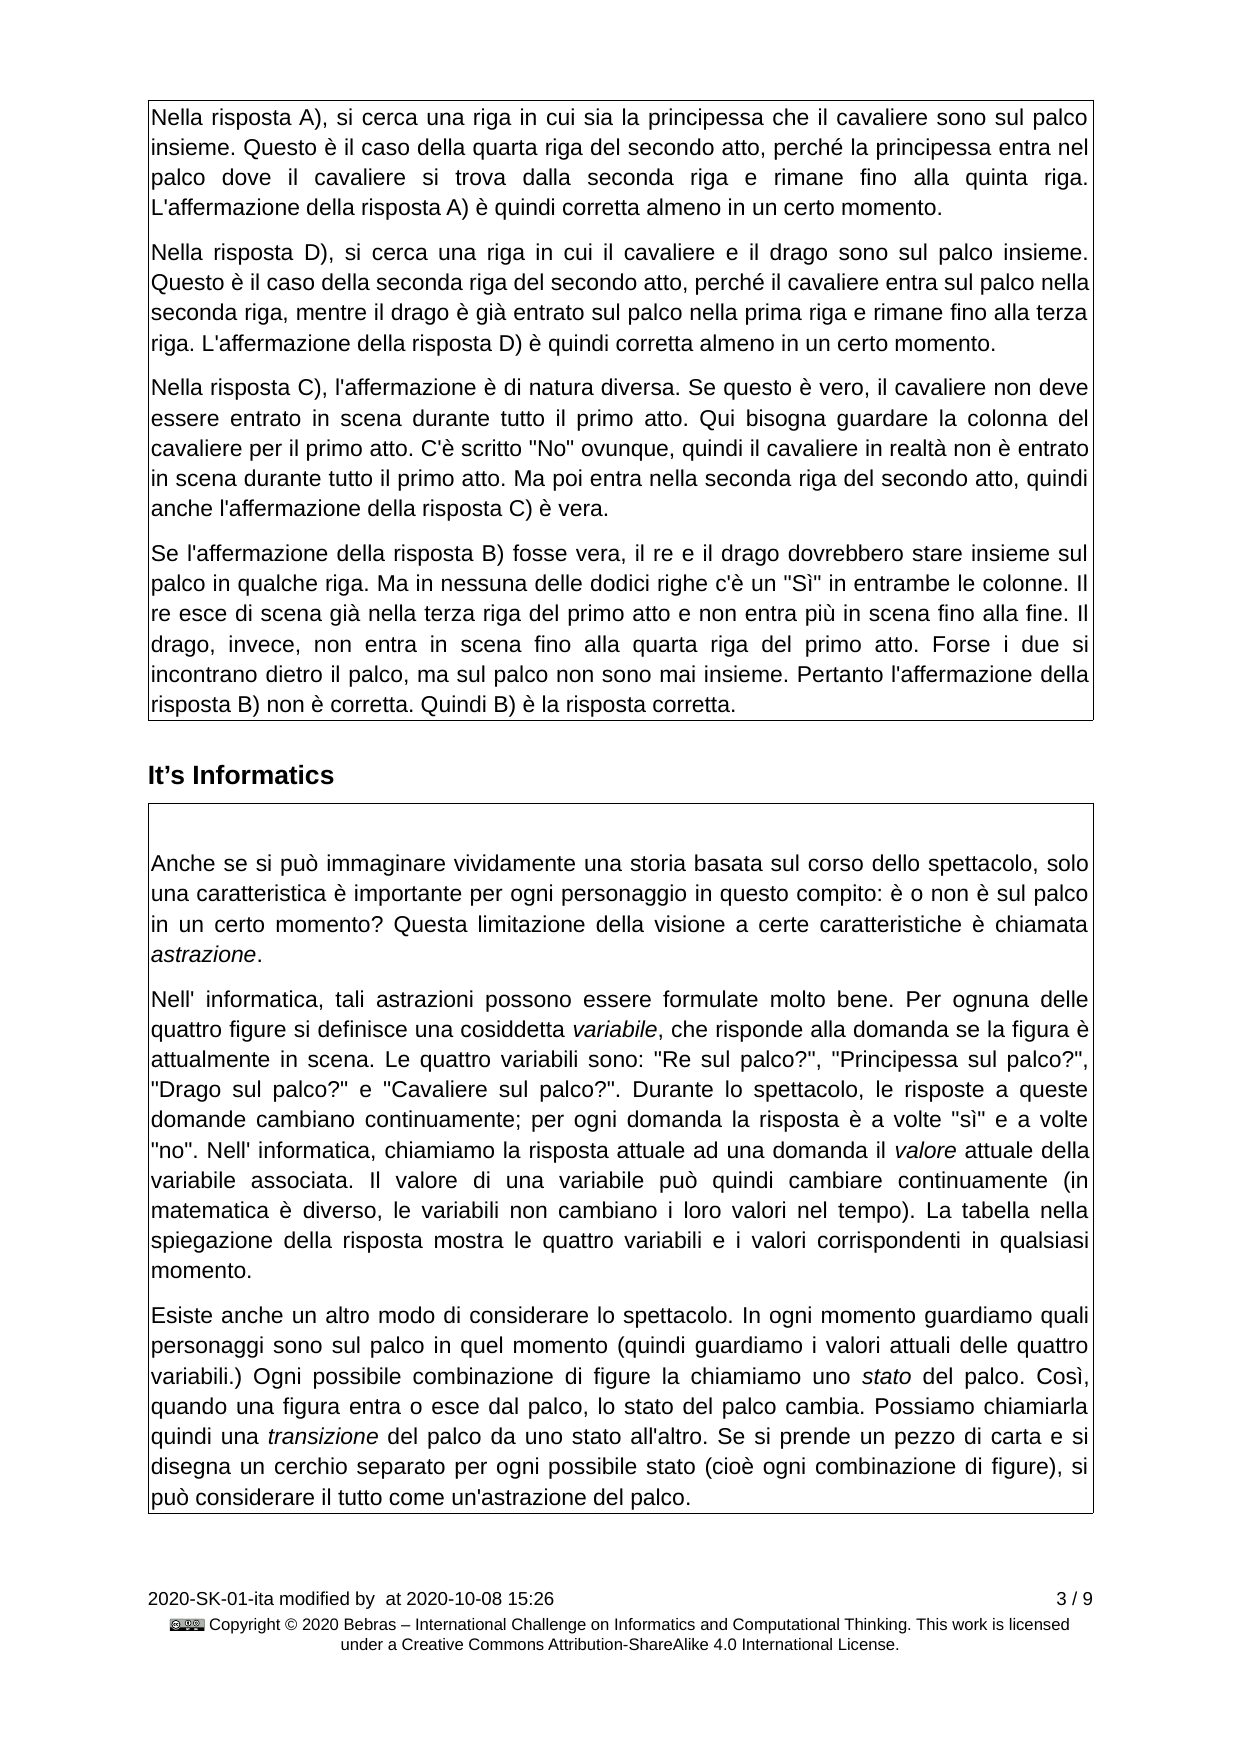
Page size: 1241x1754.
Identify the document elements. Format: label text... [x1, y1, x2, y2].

text Esiste anche un altro modo di considerare lo spettacolo. In ogni momento guardiamo quali personaggi sono sul palco in quel momento (quindi guardiamo i valori attuali delle quattro variabili.) Ogni possibile combinazione di figure la chiamiamo uno stato del palco. Così, quando una figura entra o esce dal palco, lo stato del palco cambia. Possiamo chiamiarla quindi una transizione del palco da uno stato all'altro. Se si prende un pezzo di carta e si disegna un cerchio separato per ogni possibile stato (cioè ogni combinazione di figure), si può considerare il tutto come un'astrazione del palco. [149, 1299, 1093, 1513]
subtitle It’s Informatics [148, 759, 1093, 790]
text Nella risposta C), l'affermazione è di natura diversa. Se questo è vero, il cavaliere non deve essere entrato in scena durante tutto il primo atto. Qui bisogna guardare la colonna del cavaliere per il primo atto. C'è scritto "No" ovunque, quindi il cavaliere in realtà non è entrato in scena durante tutto il primo atto. Ma poi entra nella seconda riga del secondo atto, quindi anche l'affermazione della risposta C) è vera. [149, 371, 1093, 521]
text Anche se si può immaginare vividamente una storia basata sul corso dello spettacolo, solo una caratteristica è importante per ogni personaggio in questo compito: è o non è sul palco in un certo momento? Questa limitazione della visione a certe caratteristiche è chiamata astrazione. [149, 847, 1093, 967]
text Nella risposta D), si cerca una riga in cui il cavaliere e il drago sono sul palco insieme. Questo è il caso della seconda riga del secondo atto, perché il cavaliere entra sul palco nella seconda riga, mentre il drago è già entrato sul palco nella prima riga e rimane fino alla terza riga. L'affermazione della risposta D) è quindi corretta almeno in un certo momento. [149, 236, 1093, 356]
text Nella risposta A), si cerca una riga in cui sia la principessa che il cavaliere sono sul palco insieme. Questo è il caso della quarta riga del secondo atto, perché la principessa entra nel palco dove il cavaliere si trova dalla seconda riga e rimane fino alla quinta riga. L'affermazione della risposta A) è quindi corretta almeno in un certo momento. [149, 101, 1093, 220]
text Nell' informatica, tali astrazioni possono essere formulate molto bene. Per ognuna delle quattro figure si definisce una cosiddetta variabile, che risponde alla domanda se la figura è attualmente in scena. Le quattro variabili sono: "Re sul palco?", "Principessa sul palco?", "Drago sul palco?" e "Cavaliere sul palco?". Durante lo spettacolo, le risposte a queste domande cambiano continuamente; per ogni domanda la risposta è a volte "sì" e a volte "no". Nell' informatica, chiamiamo la risposta attuale ad una domanda il valore attuale della variabile associata. Il valore di una variabile può quindi cambiare continuamente (in matematica è diverso, le variabili non cambiano i loro valori nel tempo). La tabella nella spiegazione della risposta mostra le quattro variabili e i valori corrispondenti in qualsiasi momento. [149, 983, 1093, 1284]
text Se l'affermazione della risposta B) fosse vera, il re e il drago dovrebbero stare insieme sul palco in qualche riga. Ma in nessuna delle dodici righe c'è un "Sì" in entrambe le colonne. Il re esce di scena già nella terza riga del primo atto e non entra più in scena fino alla fine. Il drago, invece, non entra in scena fino alla quarta riga del primo atto. Forse i due si incontrano dietro il palco, ma sul palco non sono mai insieme. Pertanto l'affermazione della risposta B) non è corretta. Quindi B) è la risposta corretta. [149, 537, 1093, 720]
